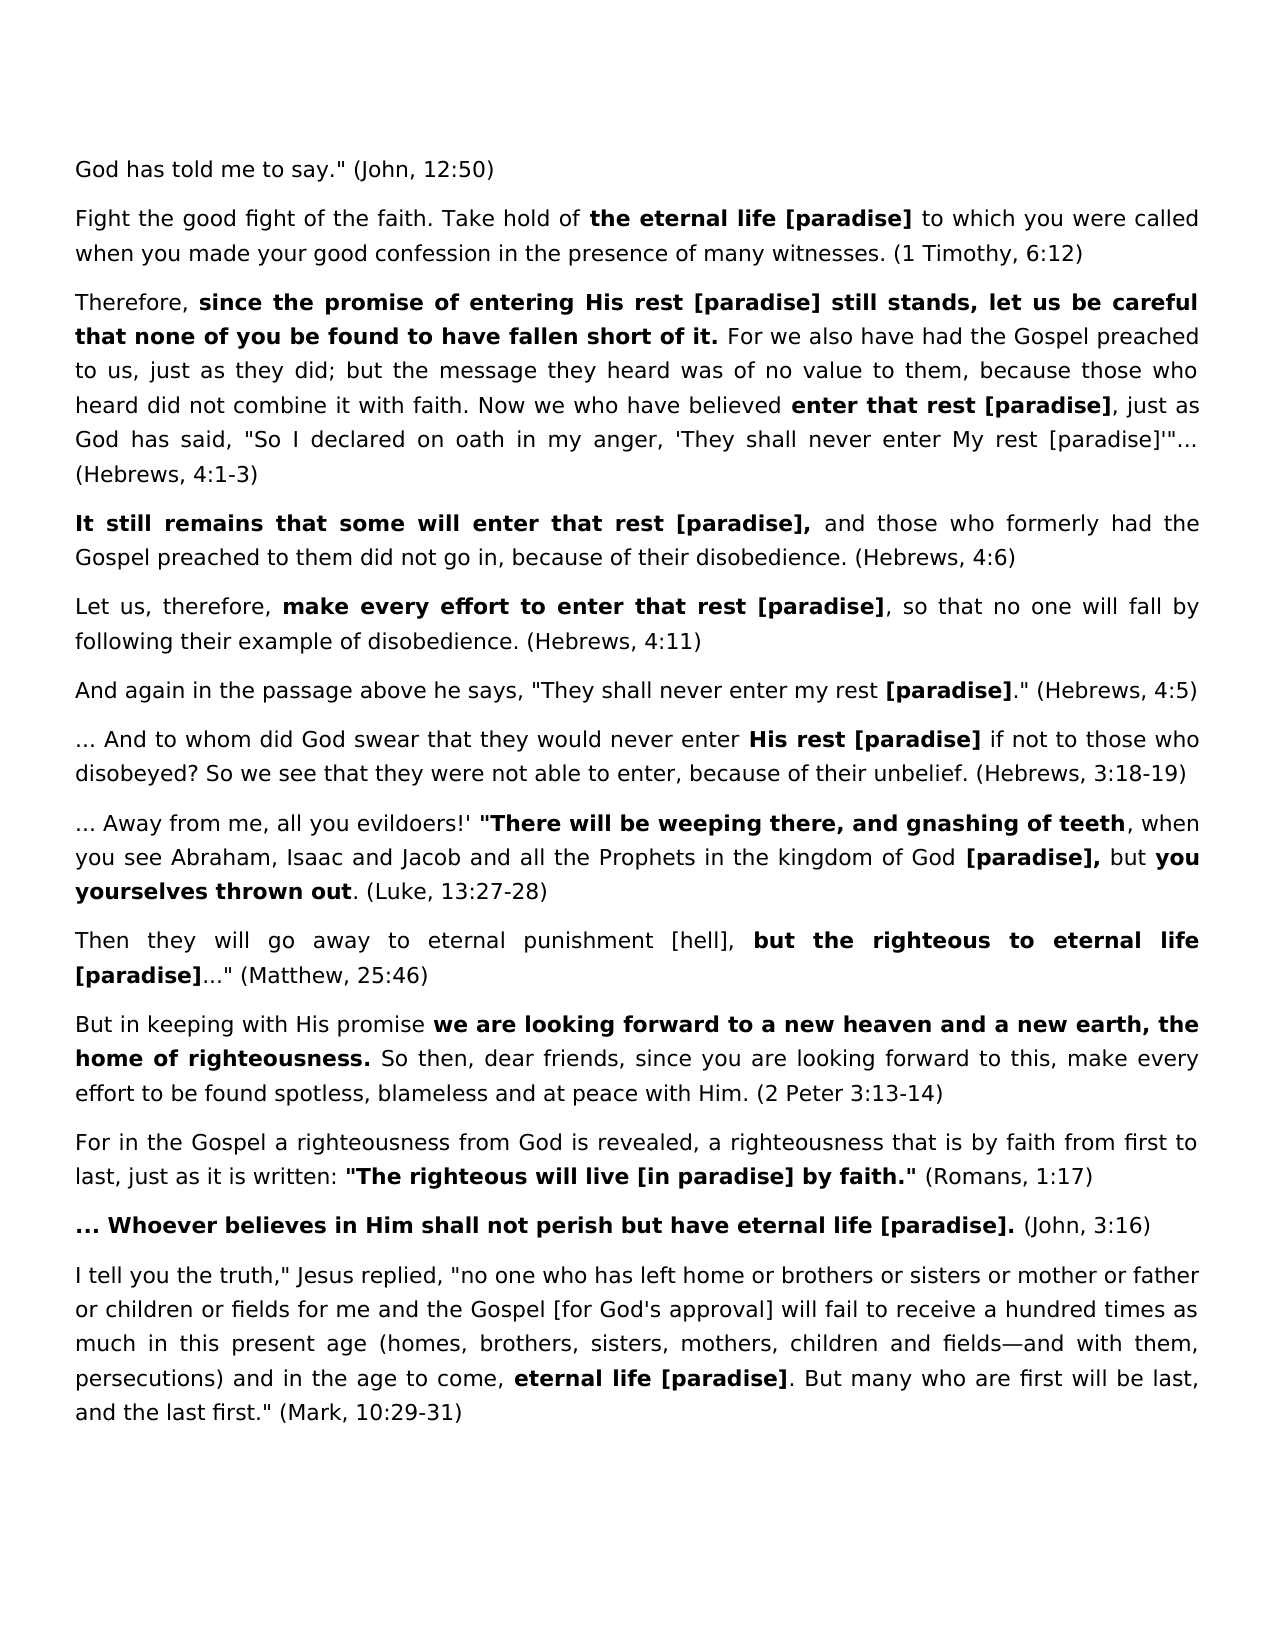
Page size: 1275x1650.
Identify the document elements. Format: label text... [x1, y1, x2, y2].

text For in the Gospel a righteousness from God is revealed, a righteousness that is by faith from first to last, just as it is written: "The righteous will live [in paradise] by faith." (Romans, 1:17) [75, 1123, 1200, 1192]
text I tell you the truth," Jesus replied, "no one who has left home or brothers or sisters or mother or father or children or fields for me and the Gospel [for God's approval] will fail to receive a hundred times as much in this present age (homes, brothers, sisters, mothers, children and fields—and with them, persecutions) and in the age to come, eternal life [paradise]. But many who are first will be last, and the last first." (Mark, 10:29-31) [75, 1256, 1200, 1427]
text ... And to whom did God swear that they would never enter His rest [paradise] if not to those who disobeyed? So we see that they were not able to enter, because of their unbelief. (Hebrews, 3:18-19) [75, 720, 1200, 789]
text God has told me to say." (John, 12:50) [75, 150, 1200, 184]
text And again in the passage above he says, "They shall never enter my rest [paradise]." (Hebrews, 4:5) [75, 671, 1200, 705]
text Fight the good fight of the faith. Take hold of the eternal life [paradise] to which you were called when you made your good confession in the presence of many witnesses. (1 Timothy, 6:12) [75, 199, 1200, 268]
text It still remains that some will enter that rest [paradise], and those who formerly had the Gospel preached to them did not go in, because of their disobedience. (Hebrews, 4:6) [75, 504, 1200, 572]
text ... Whoever believes in Him shall not perish but have eternal life [paradise]. (John, 3:16) [75, 1206, 1200, 1241]
text Then they will go away to eternal punishment [hell], but the righteous to eternal life [paradise]..." (Matthew, 25:46) [75, 921, 1200, 990]
text ... Away from me, all you evildoers!' "There will be weeping there, and gnashing of teeth, when you see Abraham, Isaac and Jacob and all the Prophets in the kingdom of God [paradise], but you yourselves thrown out. (Luke, 13:27-28) [75, 803, 1200, 907]
text Let us, therefore, make every effort to enter that rest [paradise], so that no one will fall by following their example of disobedience. (Hebrews, 4:11) [75, 587, 1200, 656]
text But in keeping with His promise we are looking forward to a new heaven and a new earth, the home of righteousness. So then, dear friends, since you are looking forward to this, make every effort to be found spotless, blameless and at peace with Him. (2 Peter 3:13-14) [75, 1005, 1200, 1108]
text Therefore, since the promise of entering His rest [paradise] still stands, let us be careful that none of you be found to have fallen short of it. For we also have had the Gospel preached to us, just as they did; but the message they heard was of no value to them, because those who heard did not combine it with faith. Now we who have believed enter that rest [paradise], just as God has said, "So I declared on oath in my anger, 'They shall never enter My rest [paradise]'"... (Hebrews, 4:1-3) [75, 283, 1200, 489]
